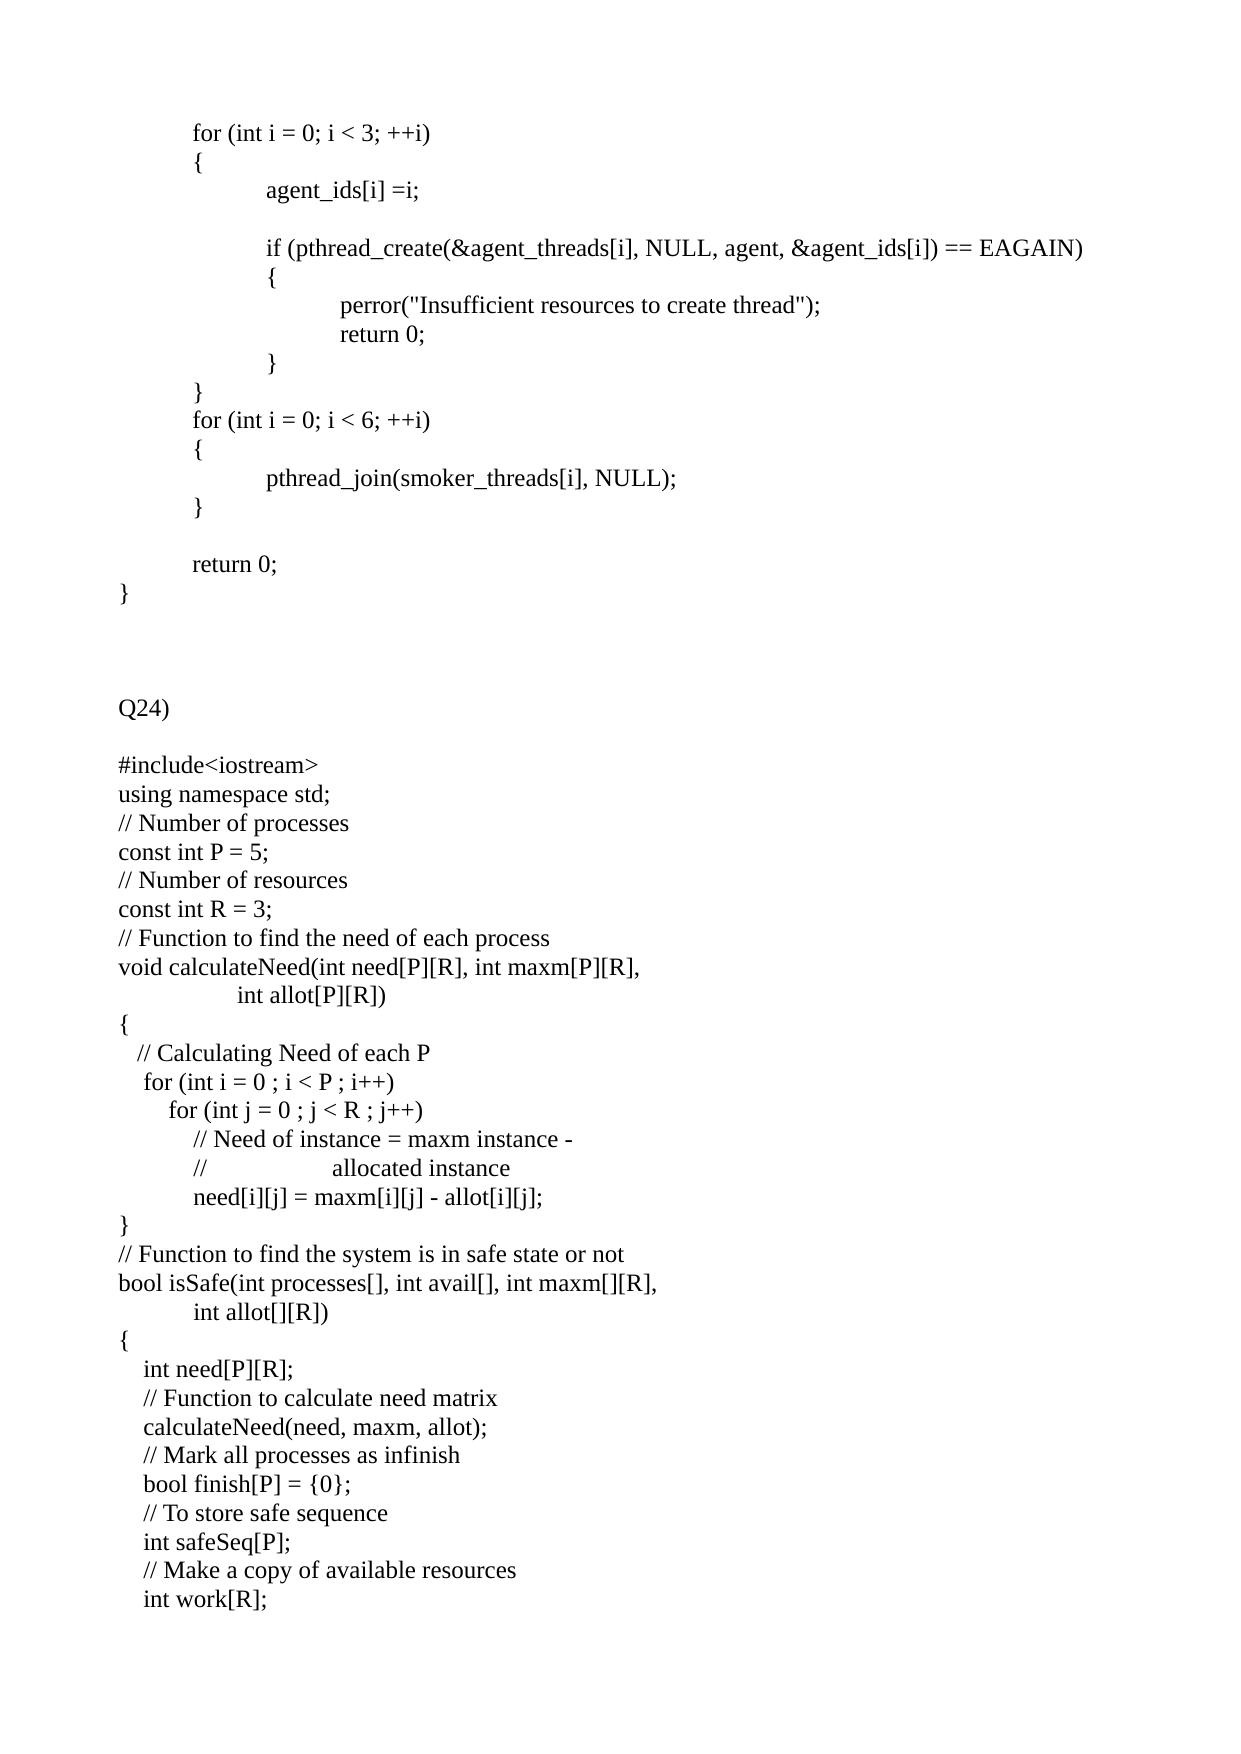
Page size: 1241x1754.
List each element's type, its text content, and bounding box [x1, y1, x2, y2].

text { [118, 434, 1122, 463]
text int allot[P][R]) [118, 981, 1122, 1009]
text // Function to find the need of each process [118, 923, 1122, 952]
text { [118, 1326, 1122, 1354]
text pthread_join(smoker_threads[i], NULL); [118, 463, 1122, 492]
text bool isSafe(int processes[], int avail[], int maxm[][R], [118, 1268, 1122, 1297]
text void calculateNeed(int need[P][R], int maxm[P][R], [118, 952, 1122, 981]
text // To store safe sequence [118, 1498, 1122, 1527]
text Q24) [118, 693, 1122, 722]
text // Need of instance = maxm instance - [118, 1124, 1122, 1153]
text { [118, 262, 1122, 291]
text // Make a copy of available resources [118, 1556, 1122, 1584]
text return 0; [118, 319, 1122, 348]
text bool finish[P] = {0}; [118, 1469, 1122, 1498]
text need[i][j] = maxm[i][j] - allot[i][j]; [118, 1182, 1122, 1211]
text const int P = 5; [118, 837, 1122, 866]
text } [118, 578, 1122, 607]
text #include<iostream> [118, 751, 1122, 779]
text calculateNeed(need, maxm, allot); [118, 1412, 1122, 1441]
text perror("Insufficient resources to create thread"); [118, 291, 1122, 319]
text int allot[][R]) [118, 1297, 1122, 1326]
text } [118, 377, 1122, 406]
text int work[R]; [118, 1584, 1122, 1613]
text // Function to find the system is in safe state or not [118, 1239, 1122, 1268]
text for (int i = 0; i < 6; ++i) [118, 406, 1122, 434]
text } [118, 1211, 1122, 1239]
text // Calculating Need of each P [118, 1038, 1122, 1067]
text using namespace std; [118, 779, 1122, 808]
text for (int j = 0 ; j < R ; j++) [118, 1096, 1122, 1124]
text for (int i = 0; i < 3; ++i) [118, 118, 1122, 147]
text // Number of processes [118, 808, 1122, 837]
text // Function to calculate need matrix [118, 1383, 1122, 1412]
text const int R = 3; [118, 894, 1122, 923]
text { [118, 1009, 1122, 1038]
text int need[P][R]; [118, 1354, 1122, 1383]
text { [118, 147, 1122, 176]
text return 0; [118, 549, 1122, 578]
text } [118, 492, 1122, 521]
text for (int i = 0 ; i < P ; i++) [118, 1067, 1122, 1096]
text // Number of resources [118, 866, 1122, 894]
text agent_ids[i] =i; [118, 176, 1122, 204]
text // allocated instance [118, 1153, 1122, 1182]
text // Mark all processes as infinish [118, 1441, 1122, 1469]
text int safeSeq[P]; [118, 1527, 1122, 1556]
text if (pthread_create(&agent_threads[i], NULL, agent, &agent_ids[i]) == EAGAIN) [118, 233, 1122, 262]
text } [118, 348, 1122, 377]
